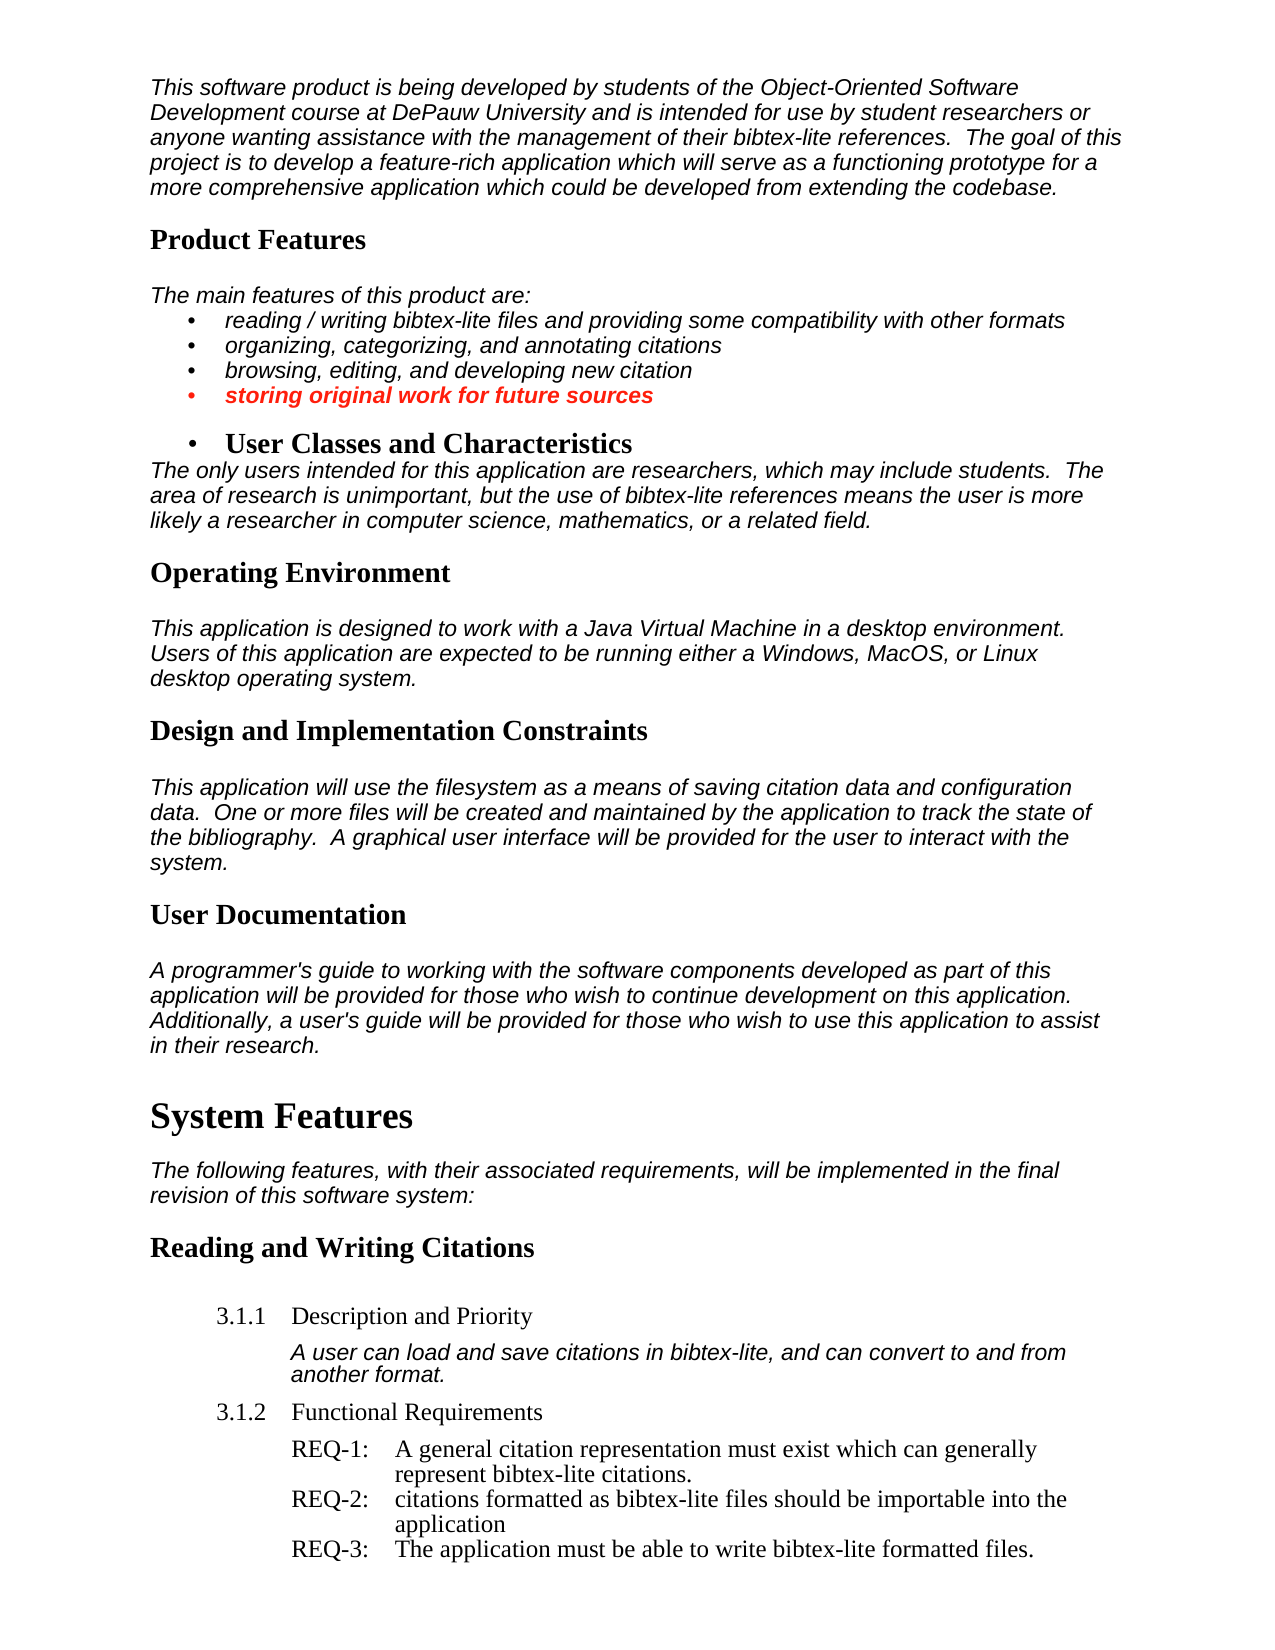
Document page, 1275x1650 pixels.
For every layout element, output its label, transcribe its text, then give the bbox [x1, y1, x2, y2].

text REQ-3: The application must be able to write bibtex-lite formatted files. [291, 1537, 1125, 1562]
list reading / writing bibtex-lite files and providing some compatibility with other formats [187, 308, 1125, 333]
text The only users intended for this application are researchers, which may include students. The area of research is unimportant, but the use of bibtex-lite references means the user is more likely a researcher in computer science, mathematics, or a related field. [150, 458, 1125, 533]
text System Features [150, 1108, 1125, 1133]
text This software product is being developed by students of the Object-Oriented Software Development course at DePauw University and is intended for use by student researchers or anyone wanting assistance with the management of their bibtex-lite references. The goal of this project is to develop a feature-rich application which will serve as a functioning prototype for a more comprehensive application which could be developed from extending the codebase. [150, 75, 1125, 200]
list organizing, categorizing, and annotating citations [187, 333, 1125, 358]
list browsing, editing, and developing new citation [187, 358, 1125, 383]
text 3.1.1 Description and Priority [216, 1304, 1125, 1329]
text This application is designed to work with a Java Virtual Machine in a desktop environment. Users of this application are expected to be running either a Windows, MacOS, or Linux desktop operating system. [150, 617, 1125, 692]
list storing original work for future sources [187, 383, 1125, 408]
list User Classes and Characteristics [187, 433, 1125, 458]
text The main features of this product are: [150, 283, 1125, 308]
text REQ-2: citations formatted as bibtex-lite files should be importable into the application [291, 1487, 1125, 1537]
text A programmer's guide to working with the software components developed as part of this application will be provided for those who wish to continue development on this application. Additionally, a user's guide will be provided for those who wish to use this application to assist in their research. [150, 958, 1125, 1058]
text 3.1.2 Functional Requirements [216, 1400, 1125, 1425]
text User Documentation [150, 904, 1125, 929]
text Product Features [150, 229, 1125, 254]
text REQ-1: A general citation representation must exist which can generally represent bibtex-lite citations. [291, 1437, 1125, 1487]
text A user can load and save citations in bibtex-lite, and can convert to and from another format. [291, 1342, 1125, 1387]
text Operating Environment [150, 562, 1125, 587]
text The following features, with their associated requirements, will be implemented in the final revision of this software system: [150, 1158, 1125, 1208]
text Design and Implementation Constraints [150, 721, 1125, 746]
text This application will use the filesystem as a means of saving citation data and configuration data. One or more files will be created and maintained by the application to track the state of the bibliography. A graphical user interface will be provided for the user to interact with the system. [150, 775, 1125, 875]
text Reading and Writing Citations [150, 1237, 1125, 1262]
